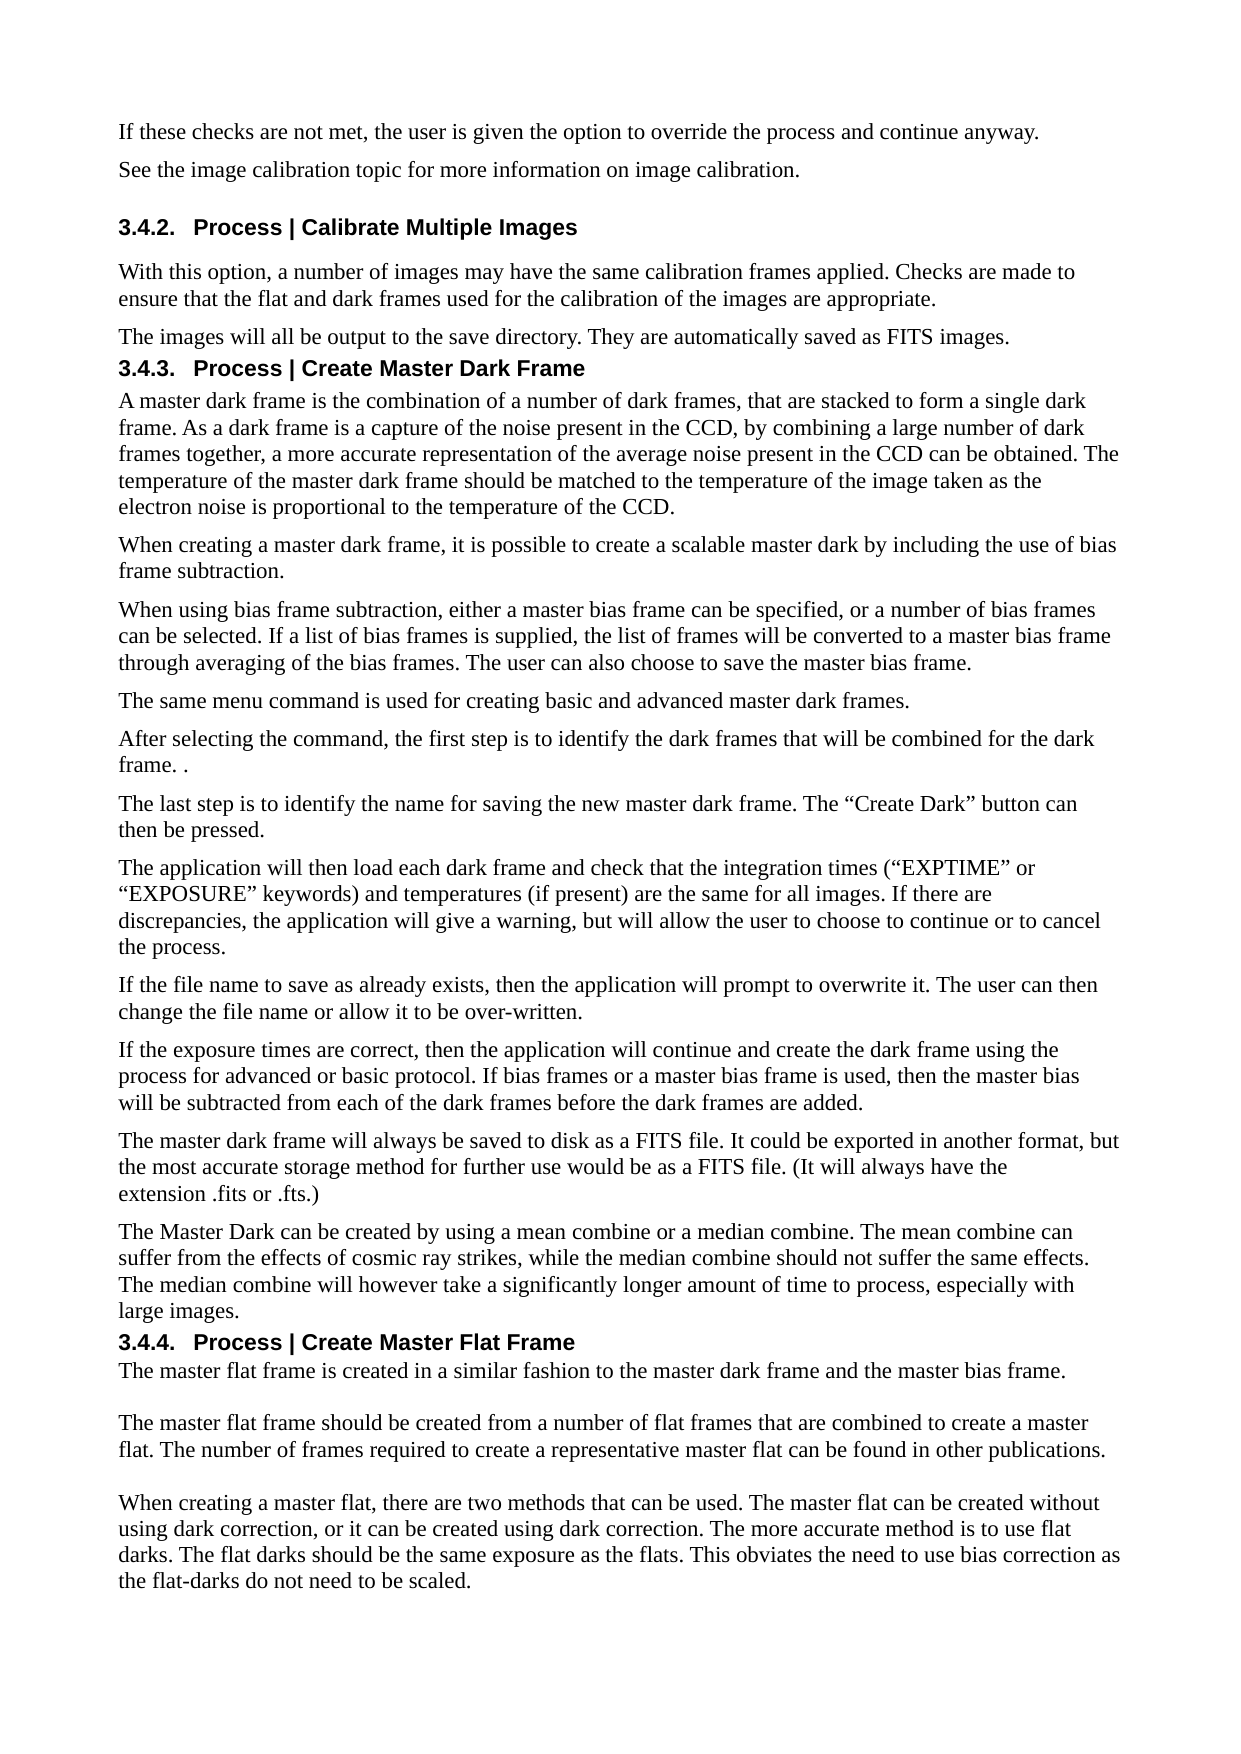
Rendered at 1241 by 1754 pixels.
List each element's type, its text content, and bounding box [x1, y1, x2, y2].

text After selecting the command, the first step is to identify the dark frames that will be combined for the dark frame. . [118, 725, 1122, 778]
text If these checks are not met, the user is given the option to override the process and continue anyway. [118, 118, 1122, 144]
text The master flat frame is created in a similar fashion to the master dark frame and the master bias frame. [118, 1356, 1122, 1383]
text If the exposure times are correct, then the application will continue and create the dark frame using the process for advanced or basic protocol. If bias frames or a master bias frame is used, then the master bias will be subtracted from each of the dark frames before the dark frames are added. [118, 1036, 1122, 1115]
subtitle Process | Calibrate Multiple Images [118, 214, 1122, 240]
text When using bias frame subtraction, either a master bias frame can be specified, or a number of bias frames can be selected. If a list of bias frames is supplied, the list of frames will be converted to a master bias frame through averaging of the bias frames. The user can also choose to save the master bias frame. [118, 596, 1122, 675]
subtitle Process | Create Master Dark Frame [118, 355, 1122, 382]
text The application will then load each dark frame and check that the integration times (“EXPTIME” or “EXPOSURE” keywords) and temperatures (if present) are the same for all images. If there are discrepancies, the application will give a warning, but will allow the user to choose to continue or to cancel the process. [118, 854, 1122, 959]
text See the image calibration topic for more information on image calibration. [118, 156, 1122, 183]
text If the file name to save as already exists, then the application will prompt to overwrite it. The user can then change the file name or allow it to be over-written. [118, 971, 1122, 1024]
text When creating a master dark frame, it is possible to create a scalable master dark by including the use of bias frame subtraction. [118, 531, 1122, 584]
text The master dark frame will always be saved to disk as a FITS file. It could be exported in another format, but the most accurate storage method for further use would be as a FITS file. (It will always have the extension .fits or .fts.) [118, 1127, 1122, 1206]
text When creating a master flat, there are two methods that can be used. The master flat can be created without using dark correction, or it can be created using dark correction. The more accurate method is to use flat darks. The flat darks should be the same exposure as the flats. This obviates the need to use bias correction as the flat-darks do not need to be scaled. [118, 1475, 1122, 1594]
text With this option, a number of images may have the same calibration frames applied. Checks are made to ensure that the flat and dark frames used for the calibration of the images are appropriate. [118, 258, 1122, 311]
text A master dark frame is the combination of a number of dark frames, that are stacked to form a single dark frame. As a dark frame is a capture of the noise present in the CCD, by combining a large number of dark frames together, a more accurate representation of the average noise present in the CCD can be obtained. The temperature of the master dark frame should be matched to the temperature of the image taken as the electron noise is proportional to the temperature of the CCD. [118, 388, 1122, 519]
text The same menu command is used for creating basic and advanced master dark frames. [118, 687, 1122, 713]
text The Master Dark can be created by using a mean combine or a median combine. The mean combine can suffer from the effects of cosmic ray strikes, while the median combine should not suffer the same effects. The median combine will however take a significantly longer amount of time to process, especially with large images. [118, 1218, 1122, 1323]
text The images will all be output to the save directory. They are automatically saved as FITS images. [118, 323, 1122, 349]
text The master flat frame should be created from a number of flat frames that are combined to create a master flat. The number of frames required to create a representative master flat can be found in other publications. [118, 1396, 1122, 1462]
text The last step is to identify the name for saving the new master dark frame. The “Create Dark” button can then be pressed. [118, 789, 1122, 842]
subtitle Process | Create Master Flat Frame [118, 1329, 1122, 1356]
